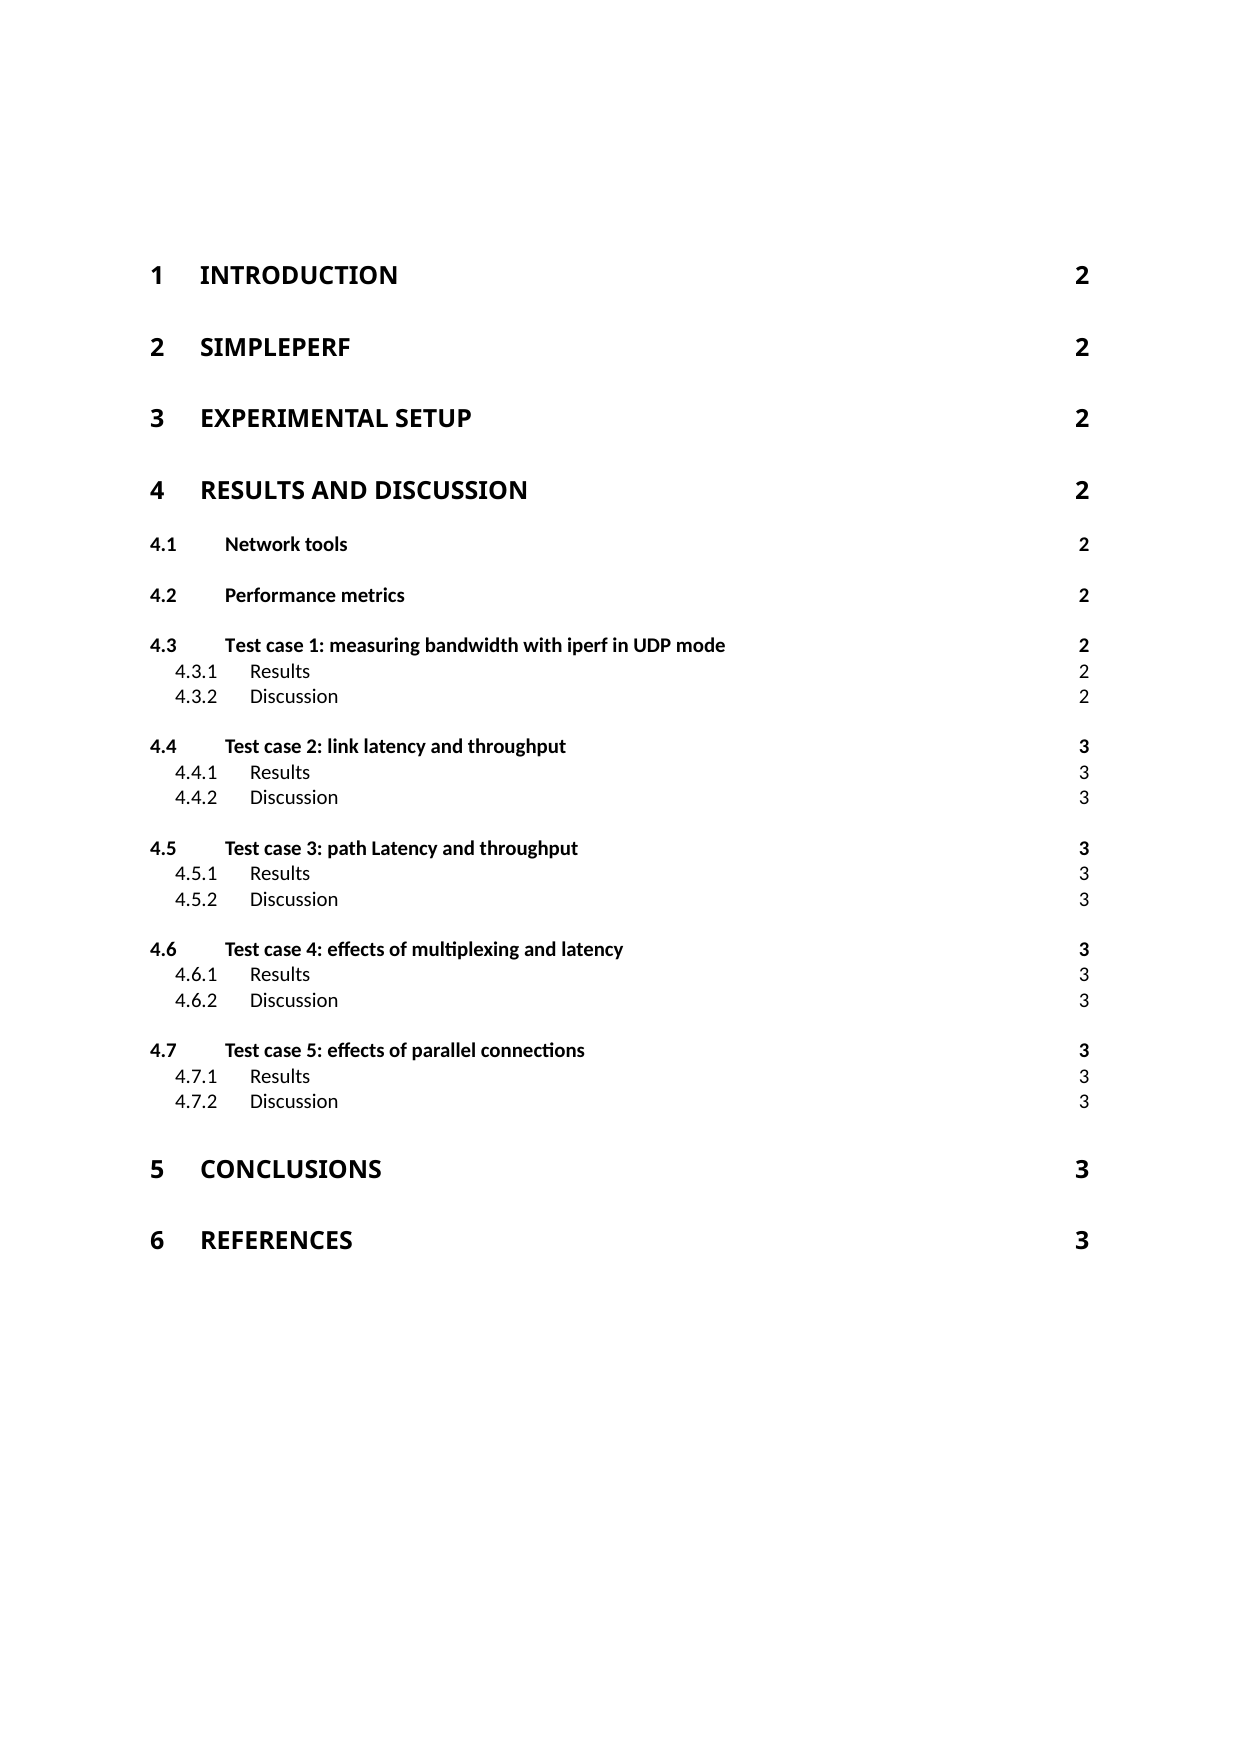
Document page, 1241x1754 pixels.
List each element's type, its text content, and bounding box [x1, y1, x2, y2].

text 1 Introduction 2 [150, 258, 1090, 292]
text 4.3 Test case 1: measuring bandwidth with iperf in UDP mode 2 [150, 632, 1090, 658]
text 4.5.2 Discussion 3 [175, 886, 1090, 911]
text 4.6.2 Discussion 3 [175, 987, 1090, 1012]
text 4.7 Test case 5: effects of parallel connections 3 [150, 1037, 1090, 1063]
text 4.5.1 Results 3 [175, 860, 1090, 886]
text 4.1 Network tools 2 [150, 532, 1090, 557]
text 4.7.1 Results 3 [175, 1063, 1090, 1088]
text 3 Experimental setup 2 [150, 401, 1090, 435]
text 4.5 Test case 3: path Latency and throughput 3 [150, 835, 1090, 860]
text 5 Conclusions 3 [150, 1151, 1090, 1185]
text 6 References 3 [150, 1223, 1090, 1257]
text 4.4 Test case 2: link latency and throughput 3 [150, 734, 1090, 759]
text 4.7.2 Discussion 3 [175, 1088, 1090, 1114]
text 4.2 Performance metrics 2 [150, 582, 1090, 607]
text 4.4.2 Discussion 3 [175, 784, 1090, 810]
text 4.4.1 Results 3 [175, 759, 1090, 784]
text 4.3.2 Discussion 2 [175, 683, 1090, 709]
text 4 Results and discussion 2 [150, 473, 1090, 507]
text 4.6 Test case 4: effects of multiplexing and latency 3 [150, 936, 1090, 962]
text 4.3.1 Results 2 [175, 658, 1090, 683]
text 2 Simpleperf 2 [150, 329, 1090, 363]
text 4.6.1 Results 3 [175, 962, 1090, 987]
